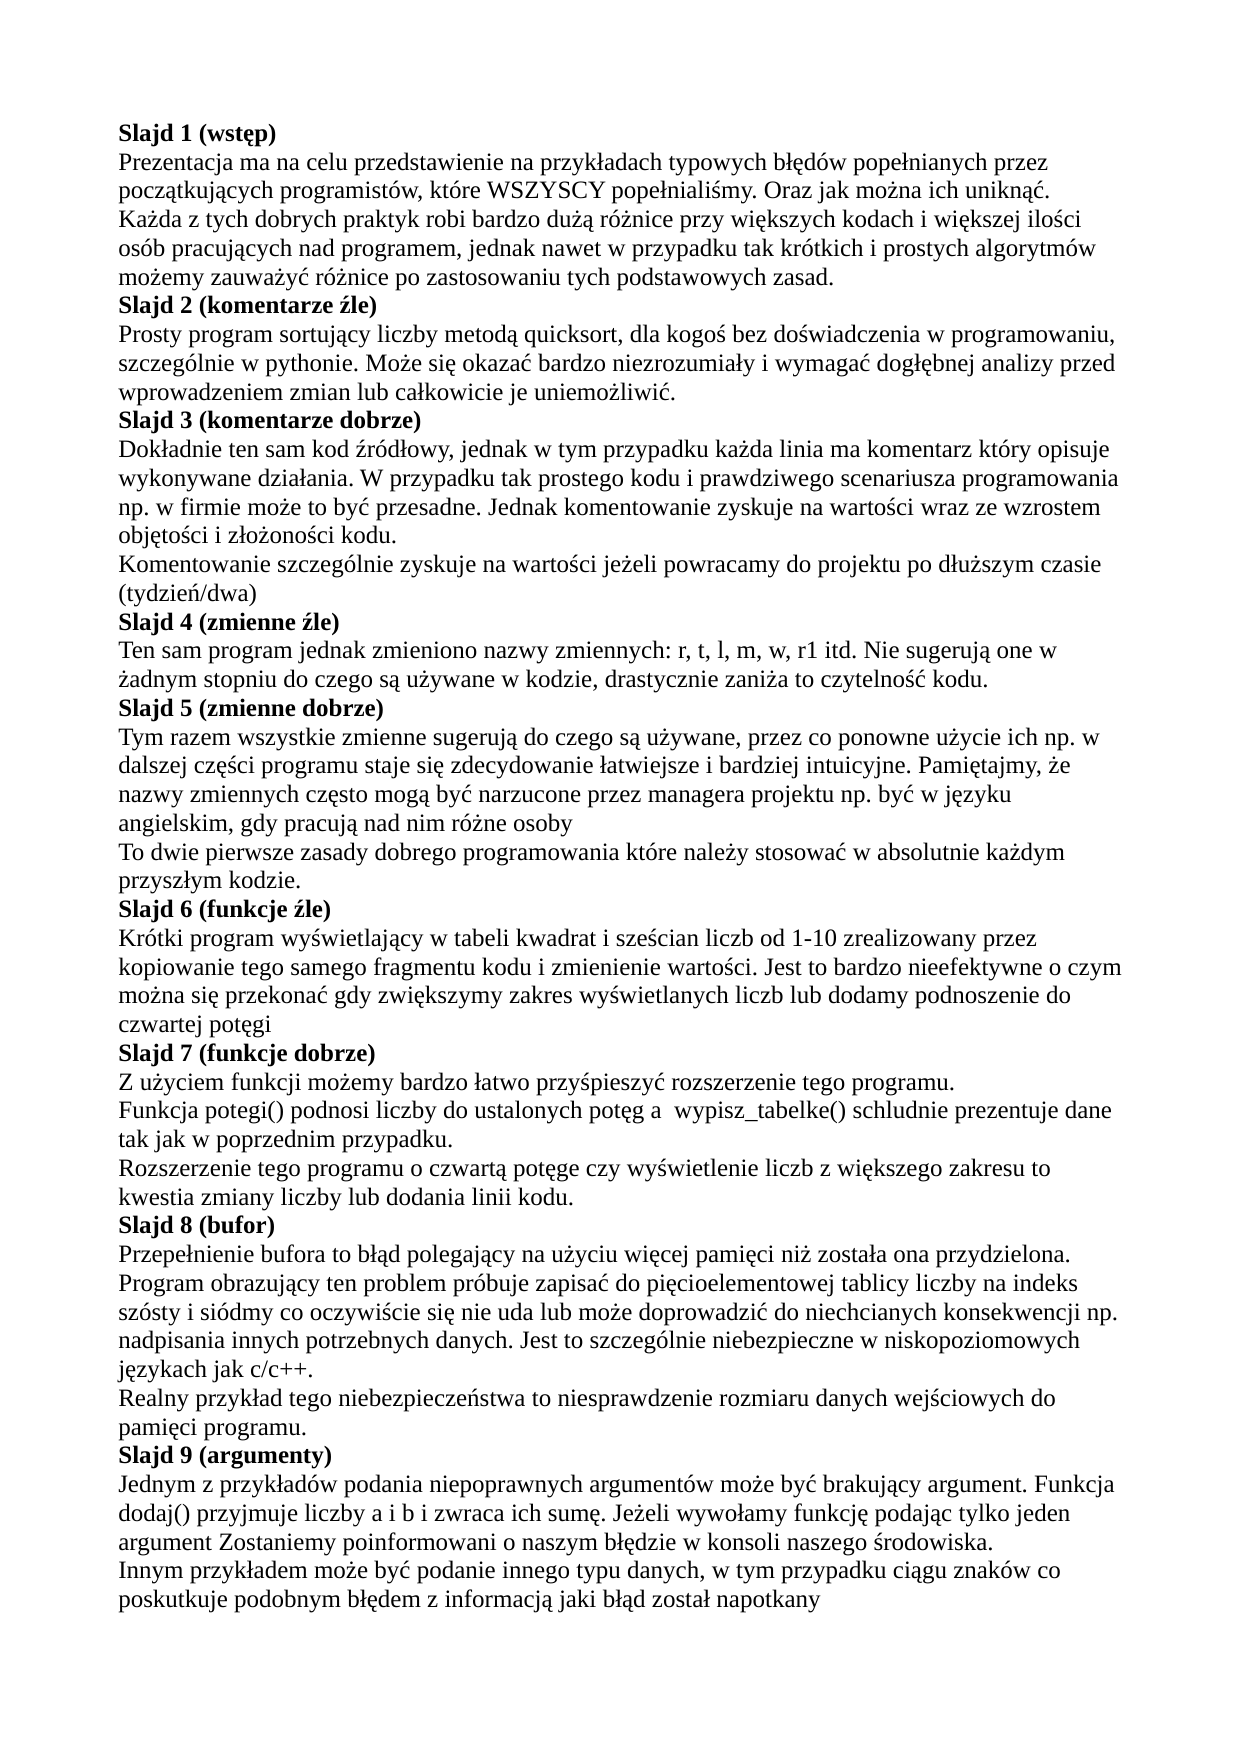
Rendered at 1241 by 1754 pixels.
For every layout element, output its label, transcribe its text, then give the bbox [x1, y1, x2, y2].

text Innym przykładem może być podanie innego typu danych, w tym przypadku ciągu znaków co poskutkuje podobnym błędem z informacją jaki błąd został napotkany [118, 1556, 1122, 1613]
text Prezentacja ma na celu przedstawienie na przykładach typowych błędów popełnianych przez początkujących programistów, które WSZYSCY popełnialiśmy. Oraz jak można ich uniknąć. [118, 147, 1122, 204]
text Slajd 8 (bufor) [118, 1211, 1122, 1239]
text To dwie pierwsze zasady dobrego programowania które należy stosować w absolutnie każdym przyszłym kodzie. [118, 837, 1122, 894]
text Funkcja potegi() podnosi liczby do ustalonych potęg a wypisz_tabelke() schludnie prezentuje dane tak jak w poprzednim przypadku. [118, 1096, 1122, 1153]
text Realny przykład tego niebezpieczeństwa to niesprawdzenie rozmiaru danych wejściowych do pamięci programu. [118, 1383, 1122, 1441]
text Ten sam program jednak zmieniono nazwy zmiennych: r, t, l, m, w, r1 itd. Nie sugerują one w żadnym stopniu do czego są używane w kodzie, drastycznie zaniża to czytelność kodu. [118, 636, 1122, 693]
text Jednym z przykładów podania niepoprawnych argumentów może być brakujący argument. Funkcja dodaj() przyjmuje liczby a i b i zwraca ich sumę. Jeżeli wywołamy funkcję podając tylko jeden argument Zostaniemy poinformowani o naszym błędzie w konsoli naszego środowiska. [118, 1469, 1122, 1556]
text Dokładnie ten sam kod źródłowy, jednak w tym przypadku każda linia ma komentarz który opisuje wykonywane działania. W przypadku tak prostego kodu i prawdziwego scenariusza programowania np. w firmie może to być przesadne. Jednak komentowanie zyskuje na wartości wraz ze wzrostem objętości i złożoności kodu. [118, 434, 1122, 549]
text Slajd 3 (komentarze dobrze) [118, 406, 1122, 434]
text Prosty program sortujący liczby metodą quicksort, dla kogoś bez doświadczenia w programowaniu, szczególnie w pythonie. Może się okazać bardzo niezrozumiały i wymagać dogłębnej analizy przed wprowadzeniem zmian lub całkowicie je uniemożliwić. [118, 319, 1122, 406]
text Każda z tych dobrych praktyk robi bardzo dużą różnice przy większych kodach i większej ilości osób pracujących nad programem, jednak nawet w przypadku tak krótkich i prostych algorytmów możemy zauważyć różnice po zastosowaniu tych podstawowych zasad. [118, 204, 1122, 291]
text Slajd 9 (argumenty) [118, 1441, 1122, 1469]
text Slajd 5 (zmienne dobrze) [118, 693, 1122, 722]
text Krótki program wyświetlający w tabeli kwadrat i sześcian liczb od 1-10 zrealizowany przez kopiowanie tego samego fragmentu kodu i zmienienie wartości. Jest to bardzo nieefektywne o czym można się przekonać gdy zwiększymy zakres wyświetlanych liczb lub dodamy podnoszenie do czwartej potęgi [118, 923, 1122, 1038]
text Przepełnienie bufora to błąd polegający na użyciu więcej pamięci niż została ona przydzielona. [118, 1239, 1122, 1268]
text Slajd 2 (komentarze źle) [118, 291, 1122, 319]
text Komentowanie szczególnie zyskuje na wartości jeżeli powracamy do projektu po dłuższym czasie (tydzień/dwa) [118, 549, 1122, 607]
text Slajd 1 (wstęp) [118, 118, 1122, 147]
text Slajd 7 (funkcje dobrze) [118, 1038, 1122, 1067]
text Slajd 6 (funkcje źle) [118, 894, 1122, 923]
text Z użyciem funkcji możemy bardzo łatwo przyśpieszyć rozszerzenie tego programu. [118, 1067, 1122, 1096]
text Rozszerzenie tego programu o czwartą potęge czy wyświetlenie liczb z większego zakresu to kwestia zmiany liczby lub dodania linii kodu. [118, 1153, 1122, 1211]
text Tym razem wszystkie zmienne sugerują do czego są używane, przez co ponowne użycie ich np. w dalszej części programu staje się zdecydowanie łatwiejsze i bardziej intuicyjne. Pamiętajmy, że nazwy zmiennych często mogą być narzucone przez managera projektu np. być w języku angielskim, gdy pracują nad nim różne osoby [118, 722, 1122, 837]
text Program obrazujący ten problem próbuje zapisać do pięcioelementowej tablicy liczby na indeks szósty i siódmy co oczywiście się nie uda lub może doprowadzić do niechcianych konsekwencji np. nadpisania innych potrzebnych danych. Jest to szczególnie niebezpieczne w niskopoziomowych językach jak c/c++. [118, 1268, 1122, 1383]
text Slajd 4 (zmienne źle) [118, 607, 1122, 636]
